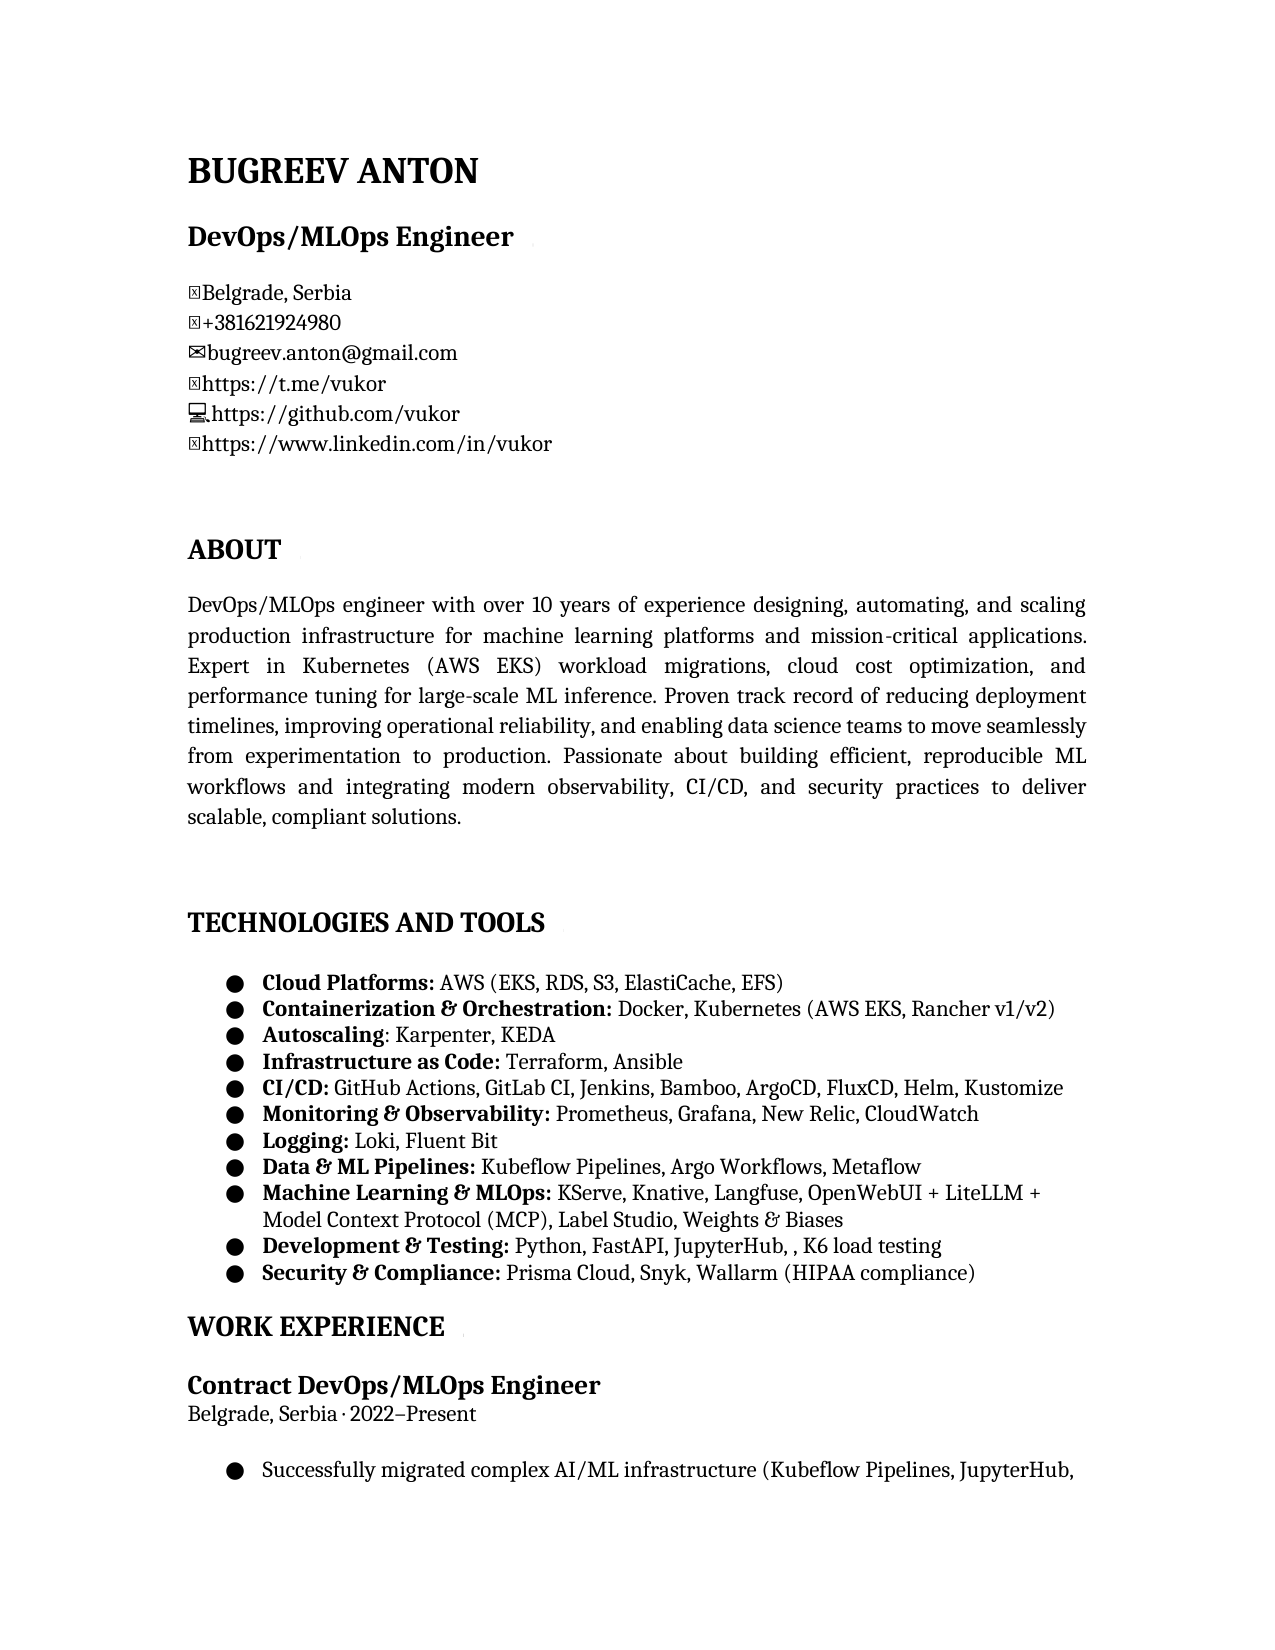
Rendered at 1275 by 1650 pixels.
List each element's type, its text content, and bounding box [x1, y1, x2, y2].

list Cloud Platforms: AWS (EKS, RDS, S3, ElastiCache, EFS) [225, 969, 1087, 996]
text DevOps/MLOps Engineer [187, 220, 1087, 254]
text BUGREEV ANTON [187, 150, 1087, 193]
list Monitoring & Observability: Prometheus, Grafana, New Relic, CloudWatch [225, 1101, 1087, 1127]
text Belgrade, Serbia · 2022–Present [187, 1401, 1087, 1427]
list Successfully migrated complex AI/ML infrastructure (Kubeflow Pipelines, JupyterHub, [225, 1456, 1087, 1483]
subtitle Contract DevOps/MLOps Engineer [187, 1370, 1087, 1401]
text ABOUT [187, 533, 1087, 566]
list Machine Learning & MLOps: KServe, Knative, Langfuse, OpenWebUI + LiteLLM + Model Context Protocol (MCP), Label Studio, Weights & Biases [225, 1180, 1087, 1233]
list Data & ML Pipelines: Kubeflow Pipelines, Argo Workflows, Metaflow [225, 1154, 1087, 1180]
list Development & Testing: Python, FastAPI, JupyterHub, , K6 load testing [225, 1233, 1087, 1259]
list Security & Compliance: Prisma Cloud, Snyk, Wallarm (HIPAA compliance) [225, 1259, 1087, 1286]
list Containerization & Orchestration: Docker, Kubernetes (AWS EKS, Rancher v1/v2) [225, 996, 1087, 1022]
list CI/CD: GitHub Actions, GitLab CI, Jenkins, Bamboo, ArgoCD, FluxCD, Helm, Kustomize [225, 1075, 1087, 1101]
list Autoscaling: Karpenter, KEDA [225, 1022, 1087, 1048]
text TECHNOLOGIES AND TOOLS [187, 906, 1087, 939]
list Infrastructure as Code: Terraform, Ansible [225, 1048, 1087, 1075]
text WORK EXPERIENCE [187, 1311, 1087, 1344]
list Logging: Loki, Fluent Bit [225, 1127, 1087, 1154]
text DevOps/MLOps engineer with over 10 years of experience designing, automating, and scaling production infrastructure for machine learning platforms and mission‑critical applications. Expert in Kubernetes (AWS EKS) workload migrations, cloud cost optimization, and performance tuning for large‑scale ML inference. Proven track record of reducing deployment timelines, improving operational reliability, and enabling data science teams to move seamlessly from experimentation to production. Passionate about building efficient, reproducible ML workflows and integrating modern observability, CI/CD, and security practices to deliver scalable, compliant solutions. [187, 592, 1087, 830]
text 📍Belgrade, Serbia 📞+381621924980 ✉️bugreev.anton@gmail.com 💬https://t.me/vukor 💻https://github.com/vukor 🔗https://www.linkedin.com/in/vukor [187, 280, 1087, 457]
